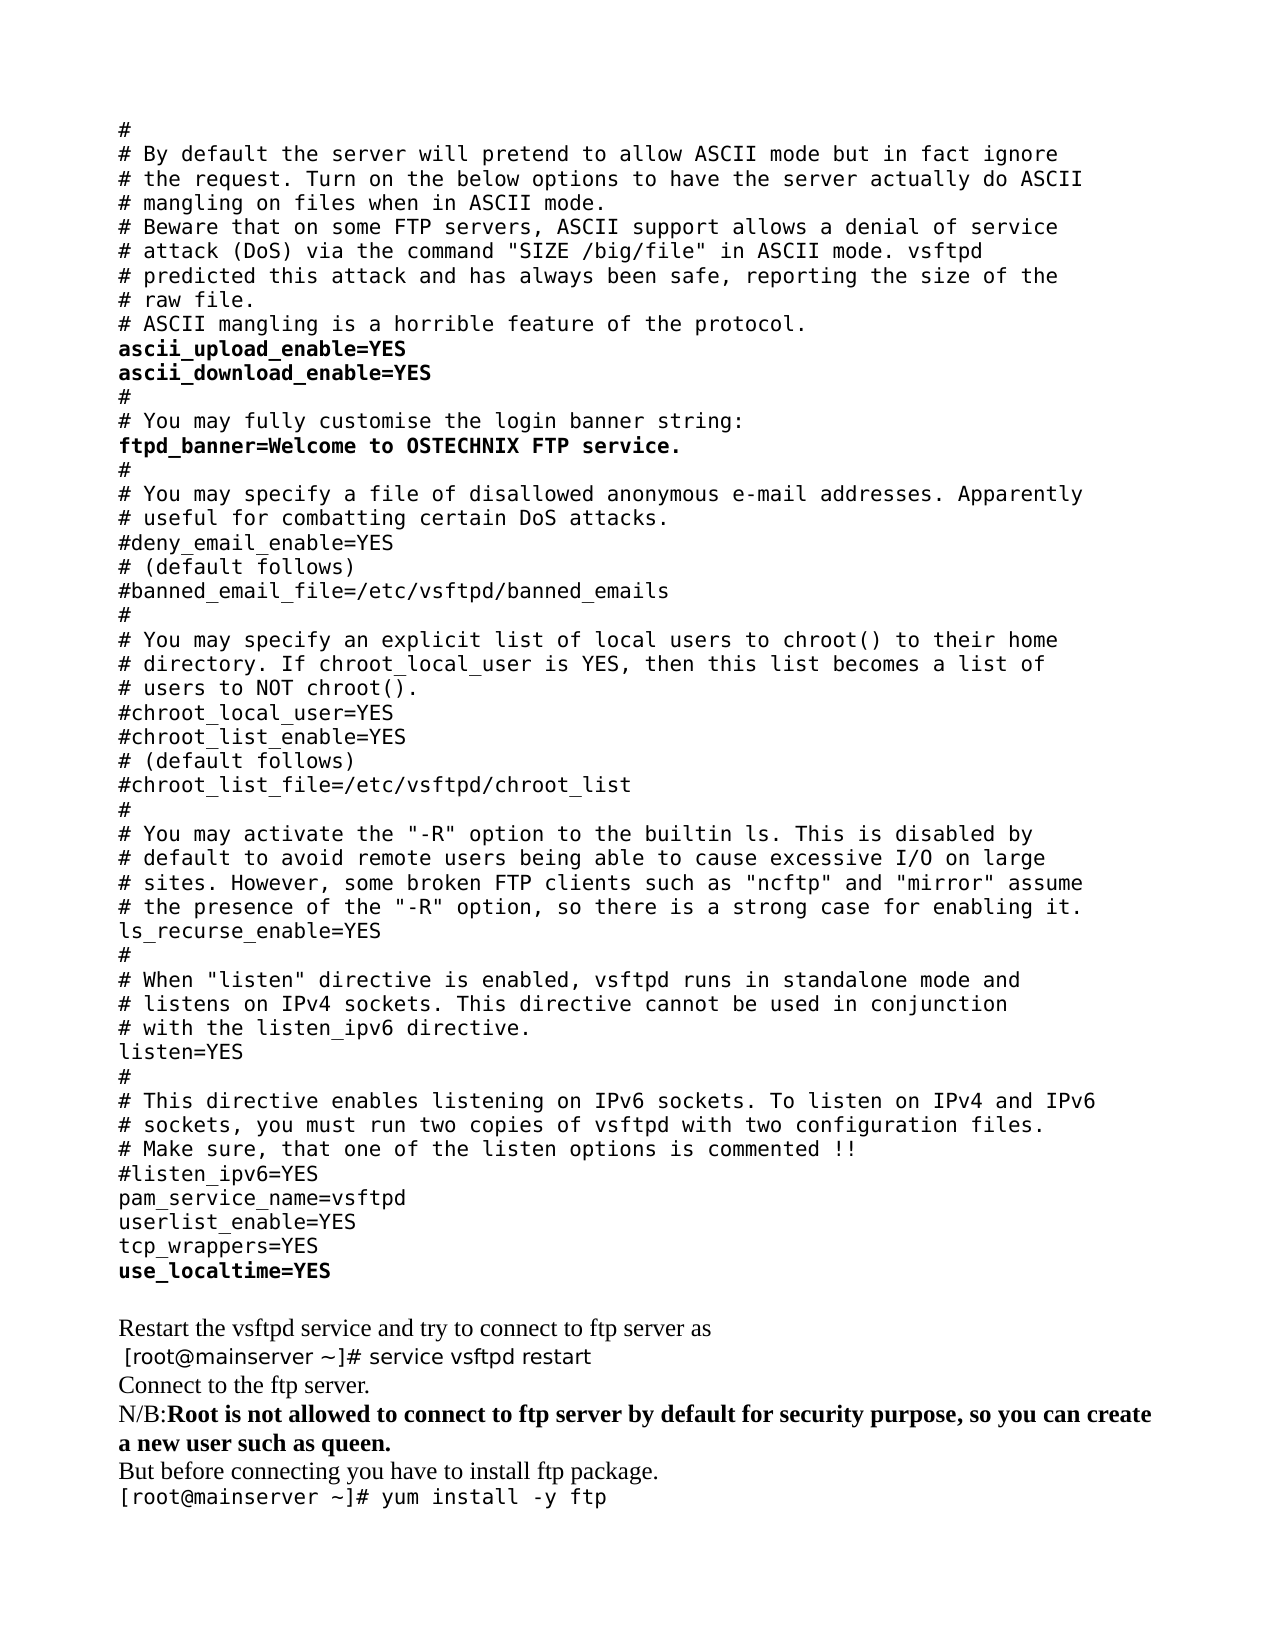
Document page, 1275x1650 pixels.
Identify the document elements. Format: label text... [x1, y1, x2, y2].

text # (default follows) [118, 555, 1157, 579]
text # [118, 118, 1157, 142]
text # default to avoid remote users being able to cause excessive I/O on large [118, 846, 1157, 871]
text #chroot_list_file=/etc/vsftpd/chroot_list [118, 773, 1157, 798]
text But before connecting you have to install ftp package. [118, 1456, 1157, 1485]
text # [118, 943, 1157, 968]
text # When "listen" directive is enabled, vsftpd runs in standalone mode and [118, 968, 1157, 992]
text ascii_download_enable=YES [118, 361, 1157, 385]
text #chroot_list_enable=YES [118, 725, 1157, 749]
text pam_service_name=vsftpd [118, 1186, 1157, 1210]
text userlist_enable=YES [118, 1210, 1157, 1234]
text # (default follows) [118, 749, 1157, 773]
text # [118, 603, 1157, 628]
text N/B:Root is not allowed to connect to ftp server by default for security purpose, so you can create a new user such as queen. [118, 1399, 1157, 1456]
text # You may specify a file of disallowed anonymous e-mail addresses. Apparently [118, 482, 1157, 506]
text # [118, 798, 1157, 822]
text ftpd_banner=Welcome to OSTECHNIX FTP service. [118, 434, 1157, 458]
text # mangling on files when in ASCII mode. [118, 191, 1157, 215]
text # This directive enables listening on IPv6 sockets. To listen on IPv4 and IPv6 [118, 1089, 1157, 1113]
text listen=YES [118, 1040, 1157, 1065]
text # You may specify an explicit list of local users to chroot() to their home [118, 628, 1157, 652]
text # predicted this attack and has always been safe, reporting the size of the [118, 264, 1157, 288]
text # raw file. [118, 288, 1157, 312]
text # You may activate the "-R" option to the builtin ls. This is disabled by [118, 822, 1157, 846]
text ascii_upload_enable=YES [118, 337, 1157, 361]
text # sites. However, some broken FTP clients such as "ncftp" and "mirror" assume [118, 871, 1157, 895]
text ls_recurse_enable=YES [118, 919, 1157, 943]
text # By default the server will pretend to allow ASCII mode but in fact ignore [118, 142, 1157, 167]
text [root@mainserver ~]# yum install -y ftp [118, 1485, 1157, 1509]
text # attack (DoS) via the command "SIZE /big/file" in ASCII mode. vsftpd [118, 239, 1157, 264]
text # listens on IPv4 sockets. This directive cannot be used in conjunction [118, 992, 1157, 1016]
text #chroot_local_user=YES [118, 701, 1157, 725]
text [root@mainserver ~]# service vsftpd restart [118, 1341, 1157, 1370]
text # [118, 385, 1157, 409]
text # the presence of the "-R" option, so there is a strong case for enabling it. [118, 895, 1157, 919]
text # directory. If chroot_local_user is YES, then this list becomes a list of [118, 652, 1157, 676]
text # with the listen_ipv6 directive. [118, 1016, 1157, 1040]
text # useful for combatting certain DoS attacks. [118, 506, 1157, 531]
text # [118, 1065, 1157, 1089]
text # ASCII mangling is a horrible feature of the protocol. [118, 312, 1157, 337]
text # You may fully customise the login banner string: [118, 409, 1157, 434]
text Restart the vsftpd service and try to connect to ftp server as [118, 1313, 1157, 1341]
text # Make sure, that one of the listen options is commented !! [118, 1137, 1157, 1162]
text # [118, 458, 1157, 482]
text #listen_ipv6=YES [118, 1162, 1157, 1186]
text use_localtime=YES [118, 1259, 1157, 1283]
text # sockets, you must run two copies of vsftpd with two configuration files. [118, 1113, 1157, 1137]
text # the request. Turn on the below options to have the server actually do ASCII [118, 167, 1157, 191]
text Connect to the ftp server. [118, 1370, 1157, 1399]
text #deny_email_enable=YES [118, 531, 1157, 555]
text # Beware that on some FTP servers, ASCII support allows a denial of service [118, 215, 1157, 239]
text #banned_email_file=/etc/vsftpd/banned_emails [118, 579, 1157, 603]
text tcp_wrappers=YES [118, 1234, 1157, 1259]
text # users to NOT chroot(). [118, 676, 1157, 701]
